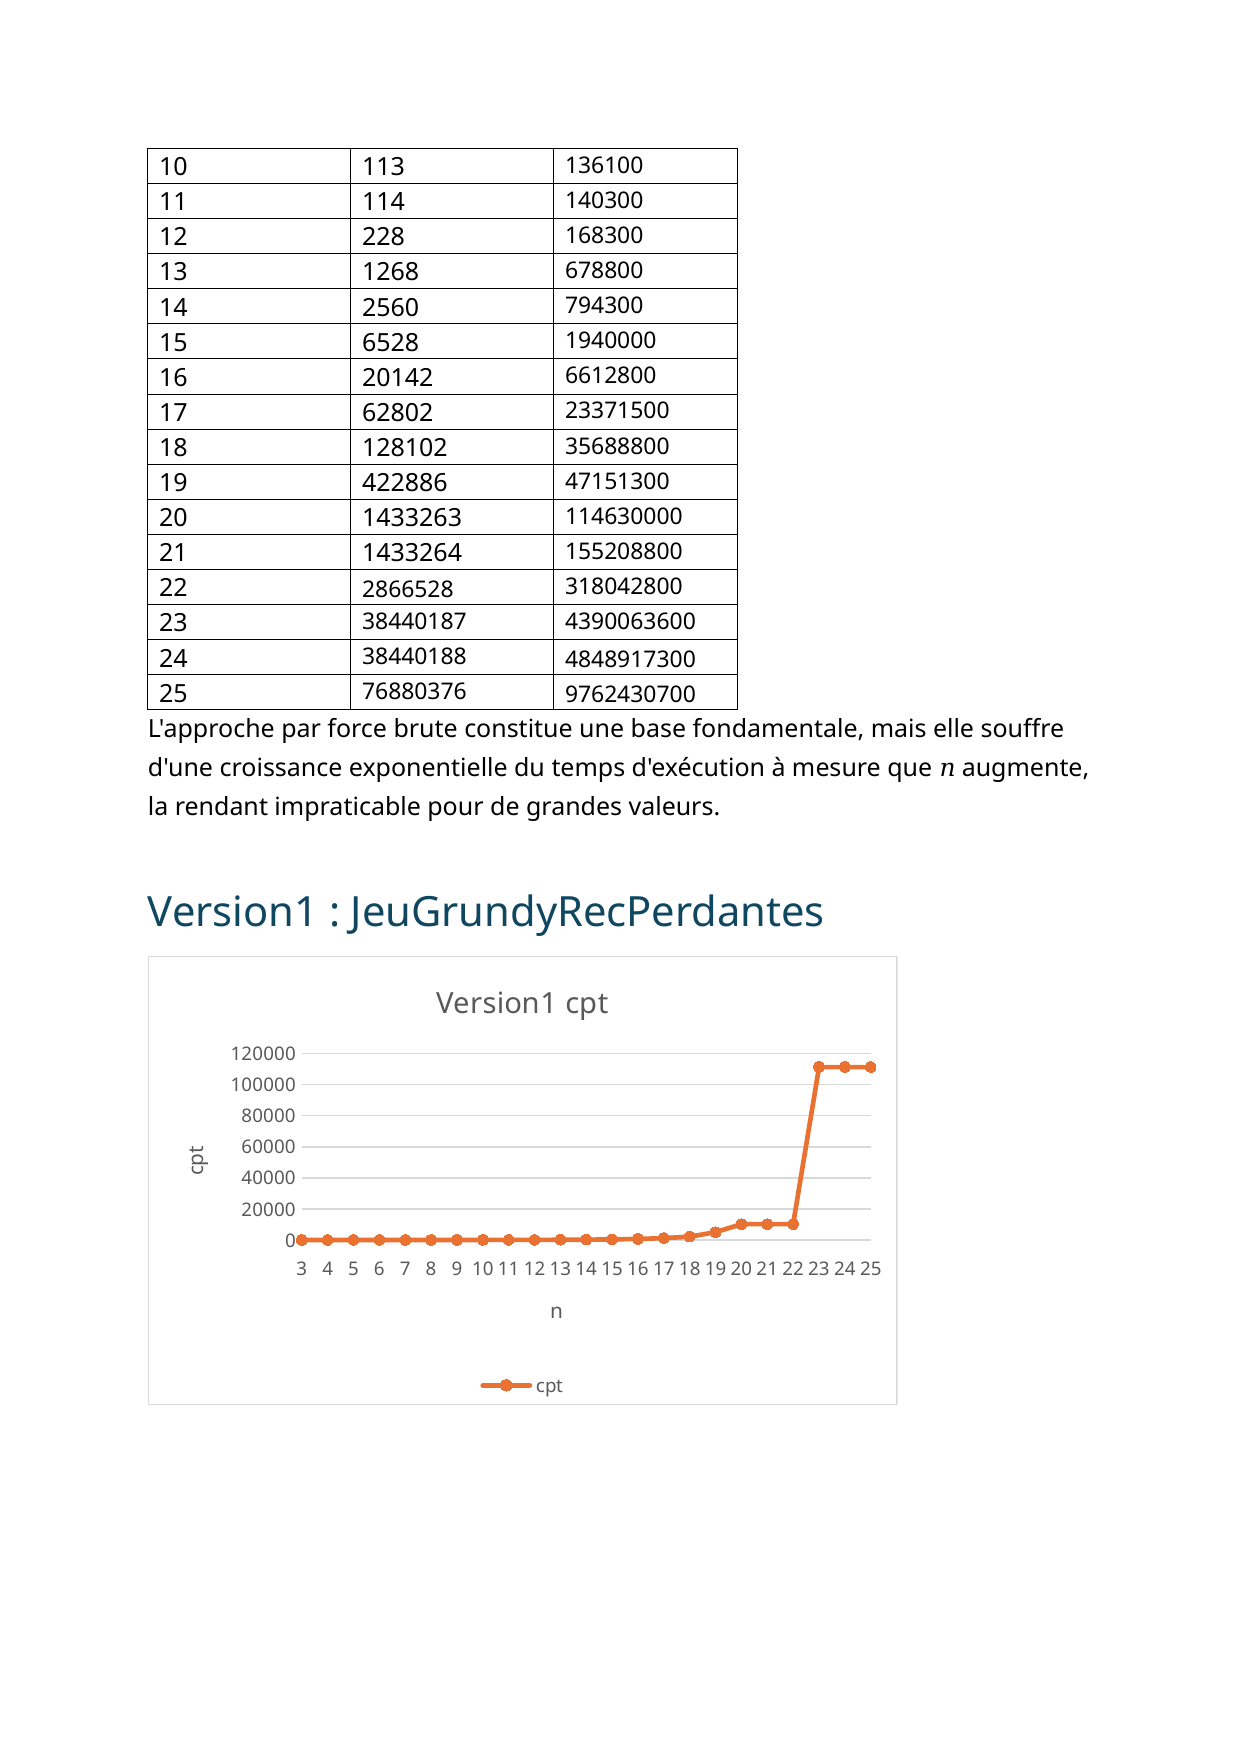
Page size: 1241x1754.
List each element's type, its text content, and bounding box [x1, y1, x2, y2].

subtitle Version1 : JeuGrundyRecPerdantes [148, 882, 1092, 939]
table_cell 114 [351, 184, 553, 218]
table_cell 13 [148, 254, 350, 288]
table_cell 4848917300 [554, 640, 737, 674]
table_cell 10 [148, 149, 350, 183]
table_cell 38440187 [351, 605, 553, 639]
table_cell 678800 [554, 254, 737, 288]
table_cell 155208800 [554, 535, 737, 569]
table_cell 25 [148, 675, 350, 709]
table_cell 6612800 [554, 359, 737, 393]
table_cell 22 [148, 570, 350, 604]
table_cell 6528 [351, 324, 553, 358]
table_cell 23 [148, 605, 350, 639]
table_cell 114630000 [554, 500, 737, 534]
table_cell 18 [148, 430, 350, 464]
table_cell 20 [148, 500, 350, 534]
table_cell 228 [351, 219, 553, 253]
table_cell 19 [148, 465, 350, 499]
table_cell 35688800 [554, 430, 737, 464]
table_cell 17 [148, 395, 350, 428]
table_cell 76880376 [351, 675, 553, 709]
table_cell 136100 [554, 149, 737, 183]
table_cell 794300 [554, 289, 737, 323]
table_cell 1433264 [351, 535, 553, 569]
table_cell 12 [148, 219, 350, 253]
table_cell 16 [148, 359, 350, 393]
table_cell 2866528 [351, 570, 553, 604]
table_cell 2560 [351, 289, 553, 323]
table_cell 20142 [351, 359, 553, 393]
table_cell 128102 [351, 430, 553, 464]
table_cell 14 [148, 289, 350, 323]
table_cell 1433263 [351, 500, 553, 534]
table_cell 1940000 [554, 324, 737, 358]
table_cell 168300 [554, 219, 737, 253]
table_cell 24 [148, 640, 350, 674]
table_cell 38440188 [351, 640, 553, 674]
text L'approche par force brute constitue une base fondamentale, mais elle souffre d'une croissance exponentielle du temps d'exécution à mesure que 𝑛 augmente, la rendant impraticable pour de grandes valeurs. [148, 710, 1092, 823]
table_cell 47151300 [554, 465, 737, 499]
table_cell 113 [351, 149, 553, 183]
table_cell 422886 [351, 465, 553, 499]
table_cell 140300 [554, 184, 737, 218]
table_cell 11 [148, 184, 350, 218]
table_cell 318042800 [554, 570, 737, 604]
table_cell 62802 [351, 395, 553, 428]
table_cell 15 [148, 324, 350, 358]
table_cell 21 [148, 535, 350, 569]
table_cell 23371500 [554, 395, 737, 428]
table_cell 1268 [351, 254, 553, 288]
table_cell 9762430700 [554, 675, 737, 709]
table_cell 4390063600 [554, 605, 737, 639]
